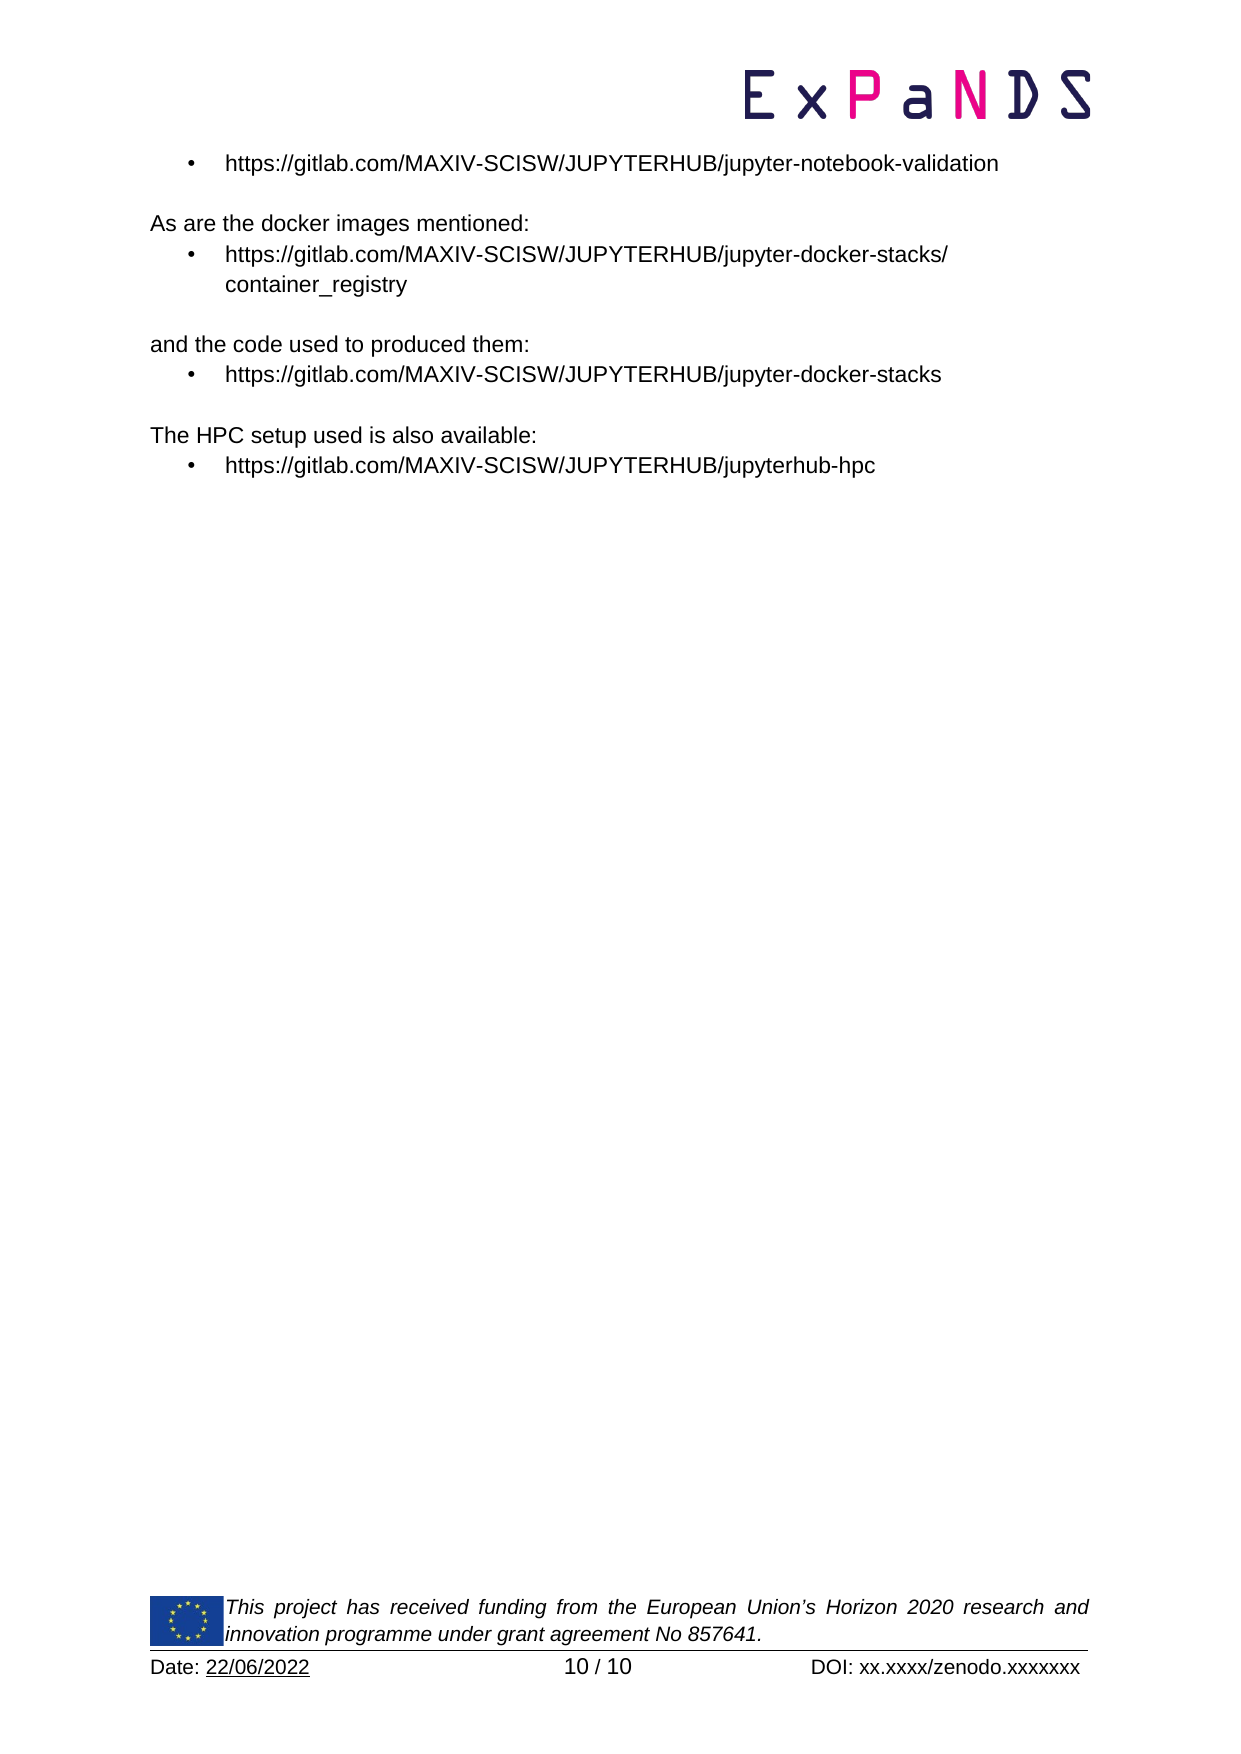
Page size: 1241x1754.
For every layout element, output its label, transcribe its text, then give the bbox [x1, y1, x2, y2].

picture [745, 70, 1091, 119]
list https://gitlab.com/MAXIV-SCISW/JUPYTERHUB/jupyter-notebook-validation [187, 150, 1090, 176]
text The HPC setup used is also available: [150, 422, 1090, 448]
list https://gitlab.com/MAXIV-SCISW/JUPYTERHUB/jupyter-docker-stacks/container_registry [187, 241, 1090, 297]
picture [150, 1596, 224, 1646]
text As are the docker images mentioned: [150, 210, 1090, 237]
list https://gitlab.com/MAXIV-SCISW/JUPYTERHUB/jupyterhub-hpc [187, 452, 1090, 478]
text and the code used to produced them: [150, 331, 1090, 358]
list https://gitlab.com/MAXIV-SCISW/JUPYTERHUB/jupyter-docker-stacks [187, 361, 1090, 388]
